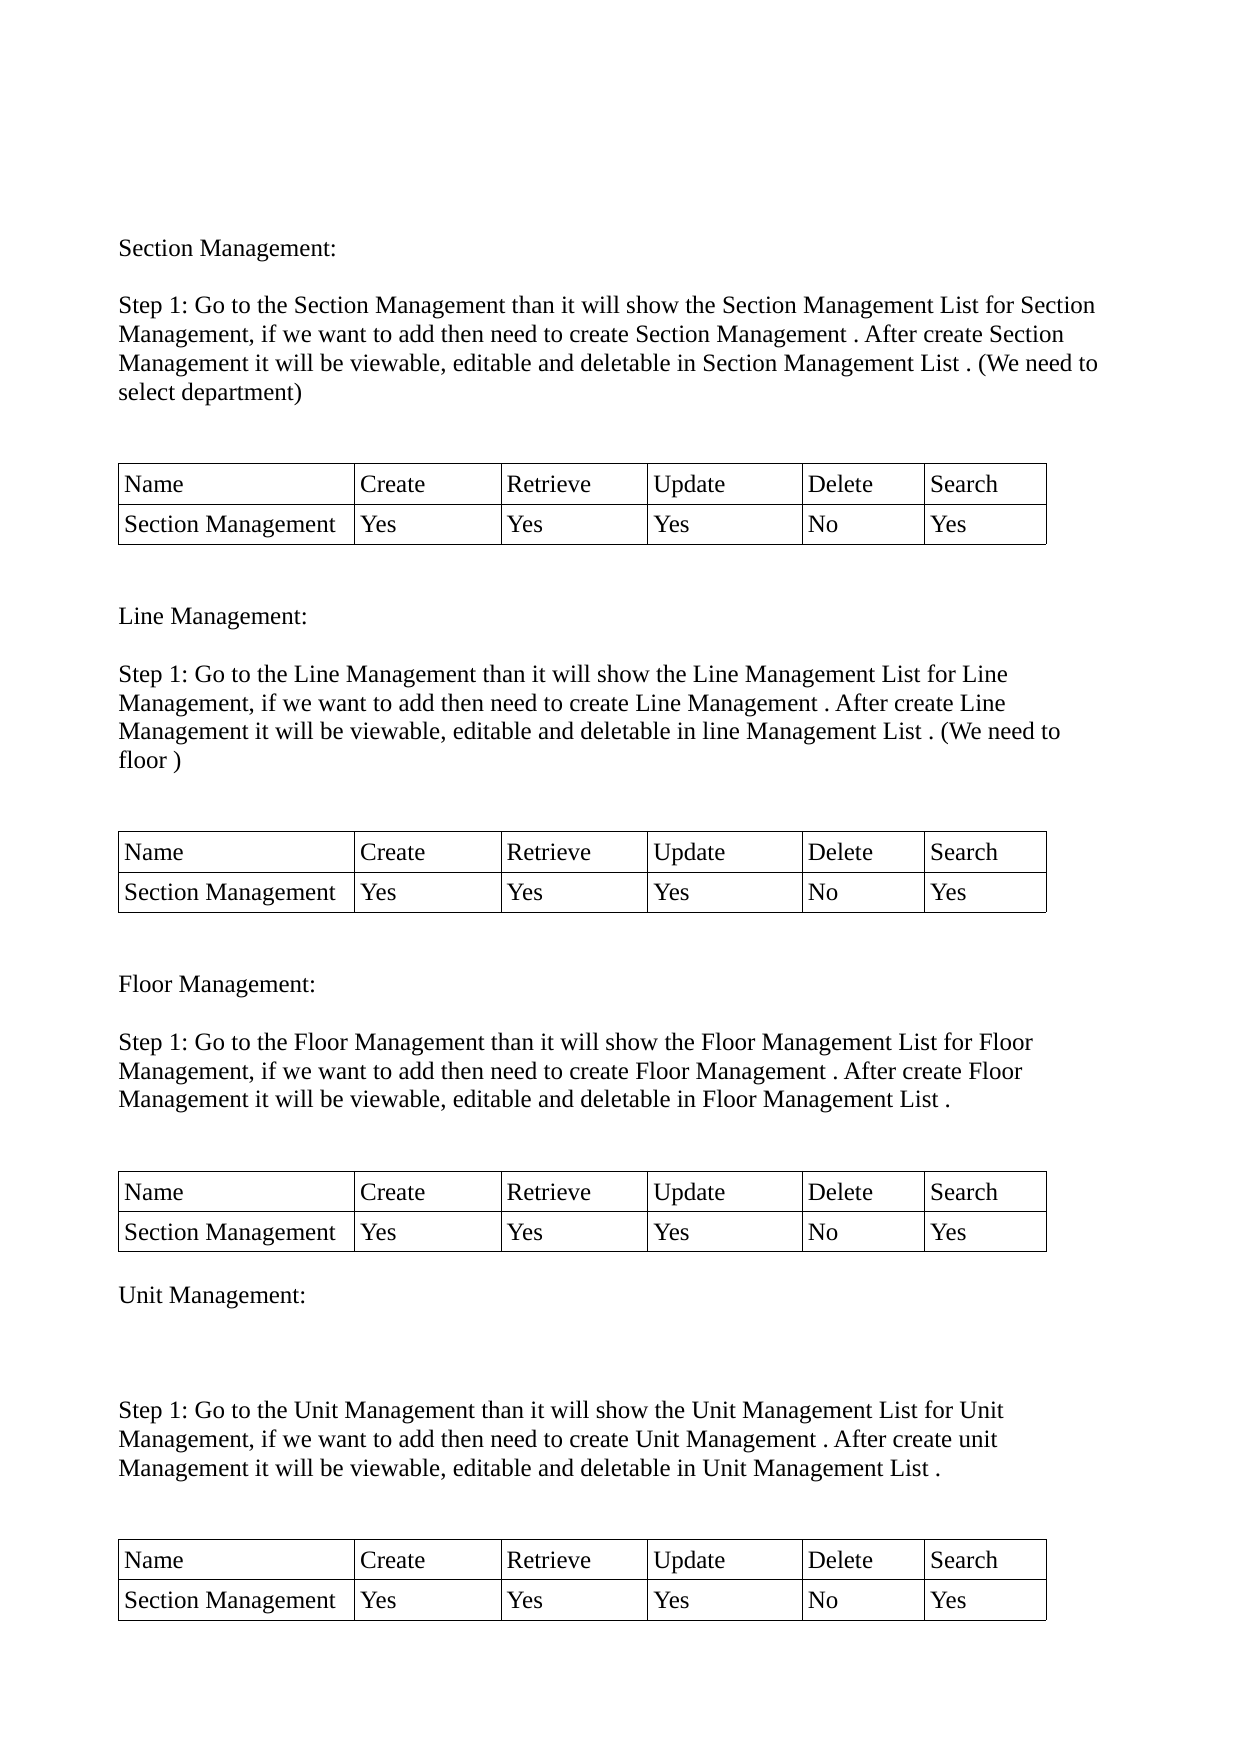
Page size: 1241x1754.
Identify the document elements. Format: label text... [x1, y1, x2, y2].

table_header Create [355, 832, 501, 872]
table_header Name [119, 464, 354, 503]
table_cell No [803, 1212, 924, 1251]
table_header Search [925, 1172, 1046, 1211]
table_header Retrieve [502, 1540, 647, 1579]
table_cell Yes [648, 505, 802, 544]
table_cell Yes [648, 1212, 802, 1251]
text Section Management: [118, 233, 1122, 262]
table_cell No [803, 505, 924, 544]
table_cell Yes [502, 1580, 647, 1620]
table_cell Yes [355, 1212, 501, 1251]
table_cell Yes [925, 1580, 1046, 1620]
table_header Create [355, 1172, 501, 1211]
text Step 1: Go to the Line Management than it will show the Line Management List for Line Management, if we want to add then need to create Line Management . After create Line Management it will be viewable, editable and deletable in line Management List . (We need to floor ) [118, 659, 1122, 774]
table_header Update [648, 1540, 802, 1579]
table_cell Yes [355, 1580, 501, 1620]
table_header Create [355, 1540, 501, 1579]
table_header Delete [803, 832, 924, 872]
table_header Update [648, 1172, 802, 1211]
table_header Name [119, 832, 354, 872]
text Line Management: [118, 601, 1122, 630]
text Step 1: Go to the Floor Management than it will show the Floor Management List for Floor Management, if we want to add then need to create Floor Management . After create Floor Management it will be viewable, editable and deletable in Floor Management List . [118, 1027, 1122, 1113]
table_header Delete [803, 1172, 924, 1211]
table_header Name [119, 1540, 354, 1579]
table_header Search [925, 464, 1046, 503]
text Step 1: Go to the Unit Management than it will show the Unit Management List for Unit Management, if we want to add then need to create Unit Management . After create unit Management it will be viewable, editable and deletable in Unit Management List . [118, 1395, 1122, 1482]
table_header Create [355, 464, 501, 503]
table_cell Section Management [119, 1580, 354, 1620]
table_header Search [925, 832, 1046, 872]
table_header Retrieve [502, 464, 647, 503]
table_cell No [803, 873, 924, 912]
table_header Delete [803, 464, 924, 503]
table_header Name [119, 1172, 354, 1211]
table_header Update [648, 464, 802, 503]
table_cell Yes [355, 873, 501, 912]
table_cell Section Management [119, 505, 354, 544]
text Step 1: Go to the Section Management than it will show the Section Management List for Section Management, if we want to add then need to create Section Management . After create Section Management it will be viewable, editable and deletable in Section Management List . (We need to select department) [118, 291, 1122, 406]
table_cell Yes [648, 873, 802, 912]
table_header Update [648, 832, 802, 872]
table_header Retrieve [502, 832, 647, 872]
table_cell Yes [502, 1212, 647, 1251]
table_cell Section Management [119, 873, 354, 912]
table_cell Yes [925, 1212, 1046, 1251]
table_cell Yes [925, 873, 1046, 912]
table_cell No [803, 1580, 924, 1620]
table_header Delete [803, 1540, 924, 1579]
table_cell Yes [648, 1580, 802, 1620]
table_cell Yes [925, 505, 1046, 544]
table_header Search [925, 1540, 1046, 1579]
table_cell Section Management [119, 1212, 354, 1251]
table_cell Yes [502, 505, 647, 544]
text Unit Management: [118, 1280, 1122, 1309]
text Floor Management: [118, 969, 1122, 998]
table_header Retrieve [502, 1172, 647, 1211]
table_cell Yes [502, 873, 647, 912]
table_cell Yes [355, 505, 501, 544]
